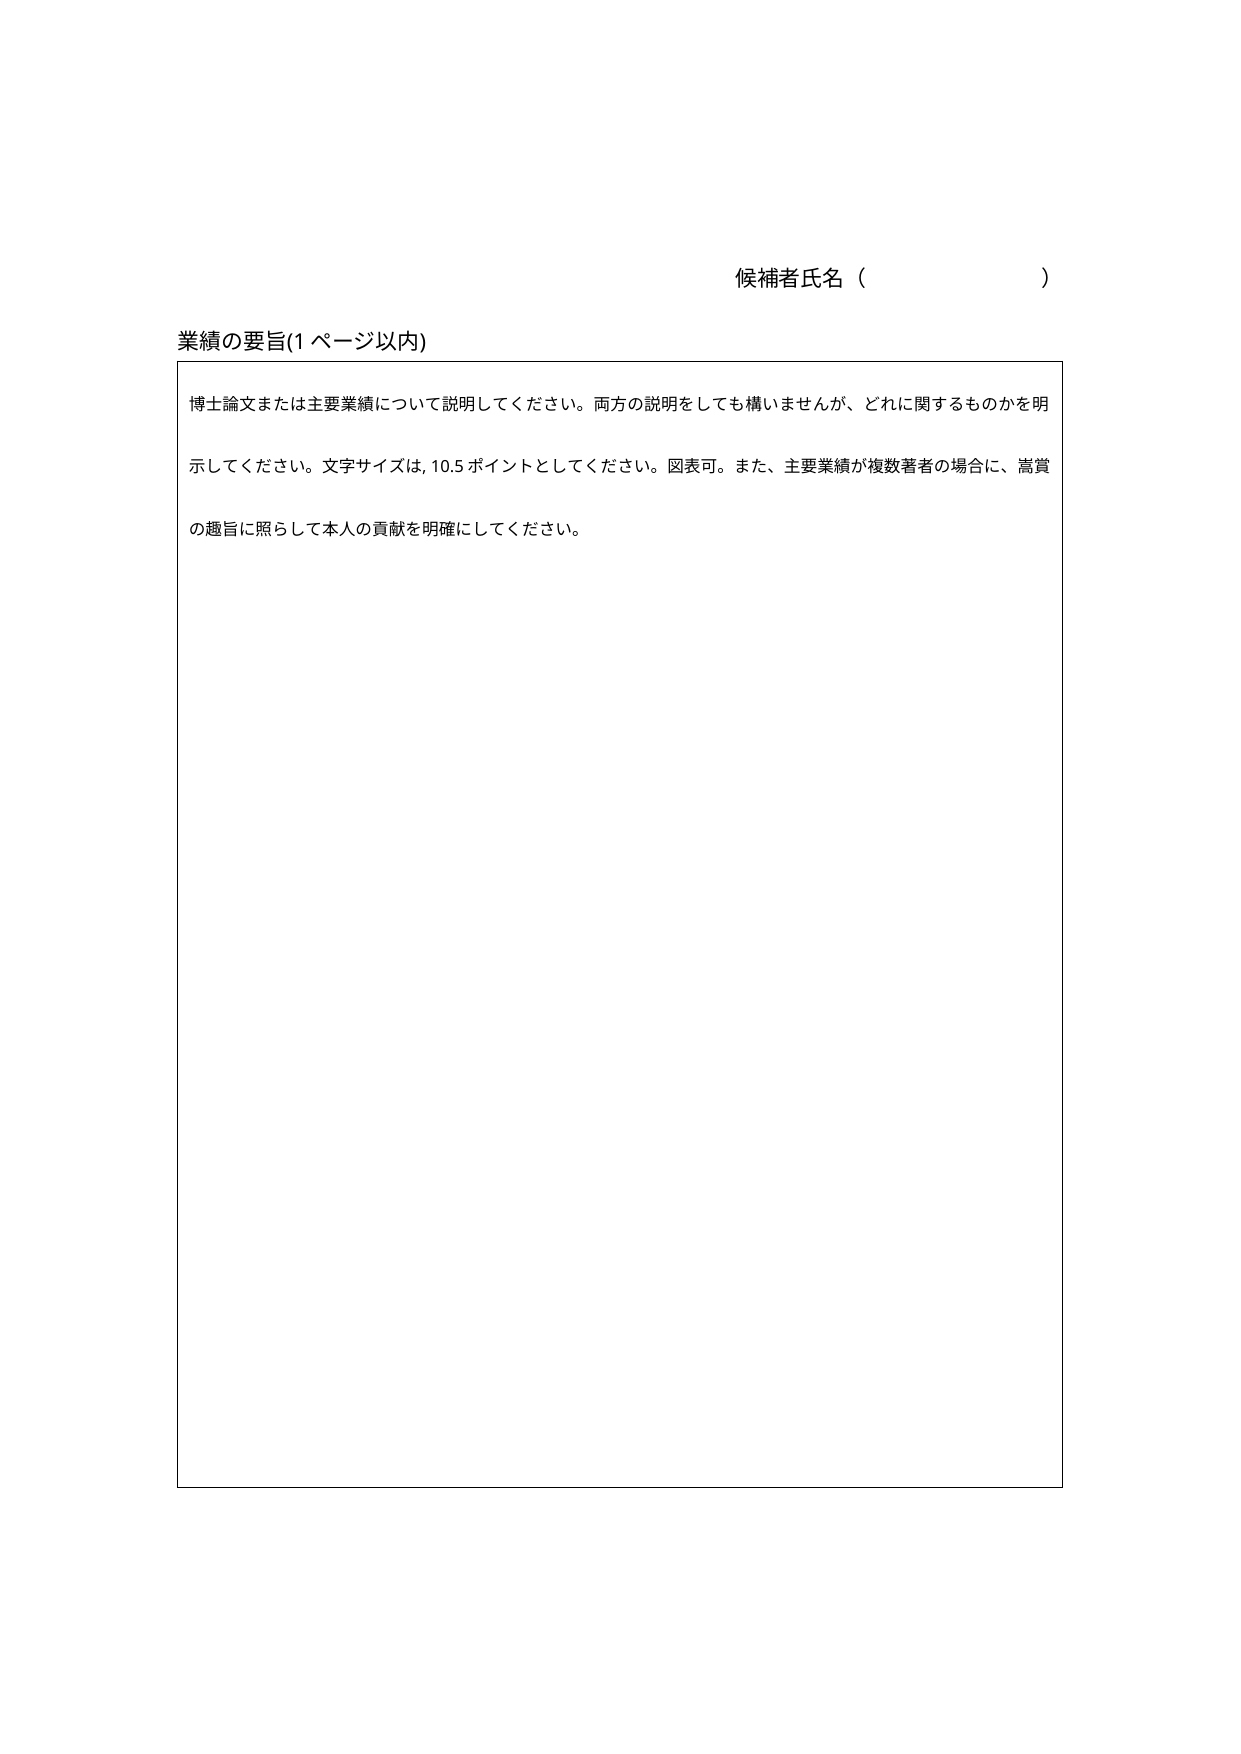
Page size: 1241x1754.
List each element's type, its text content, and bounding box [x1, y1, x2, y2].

text 業績の要旨(1ページ以内) [177, 298, 1063, 361]
table_header 博士論文または主要業績について説明してください。両方の説明をしても構いませんが、どれに関するものかを明示してください。文字サイズは, 10.5ポイントとしてください。図表可。また、主要業績が複数著者の場合に、嵩賞の趣旨に照らして本人の貢献を明確にしてください。 [178, 362, 1062, 1487]
text 候補者氏名（ ） [177, 236, 1063, 298]
